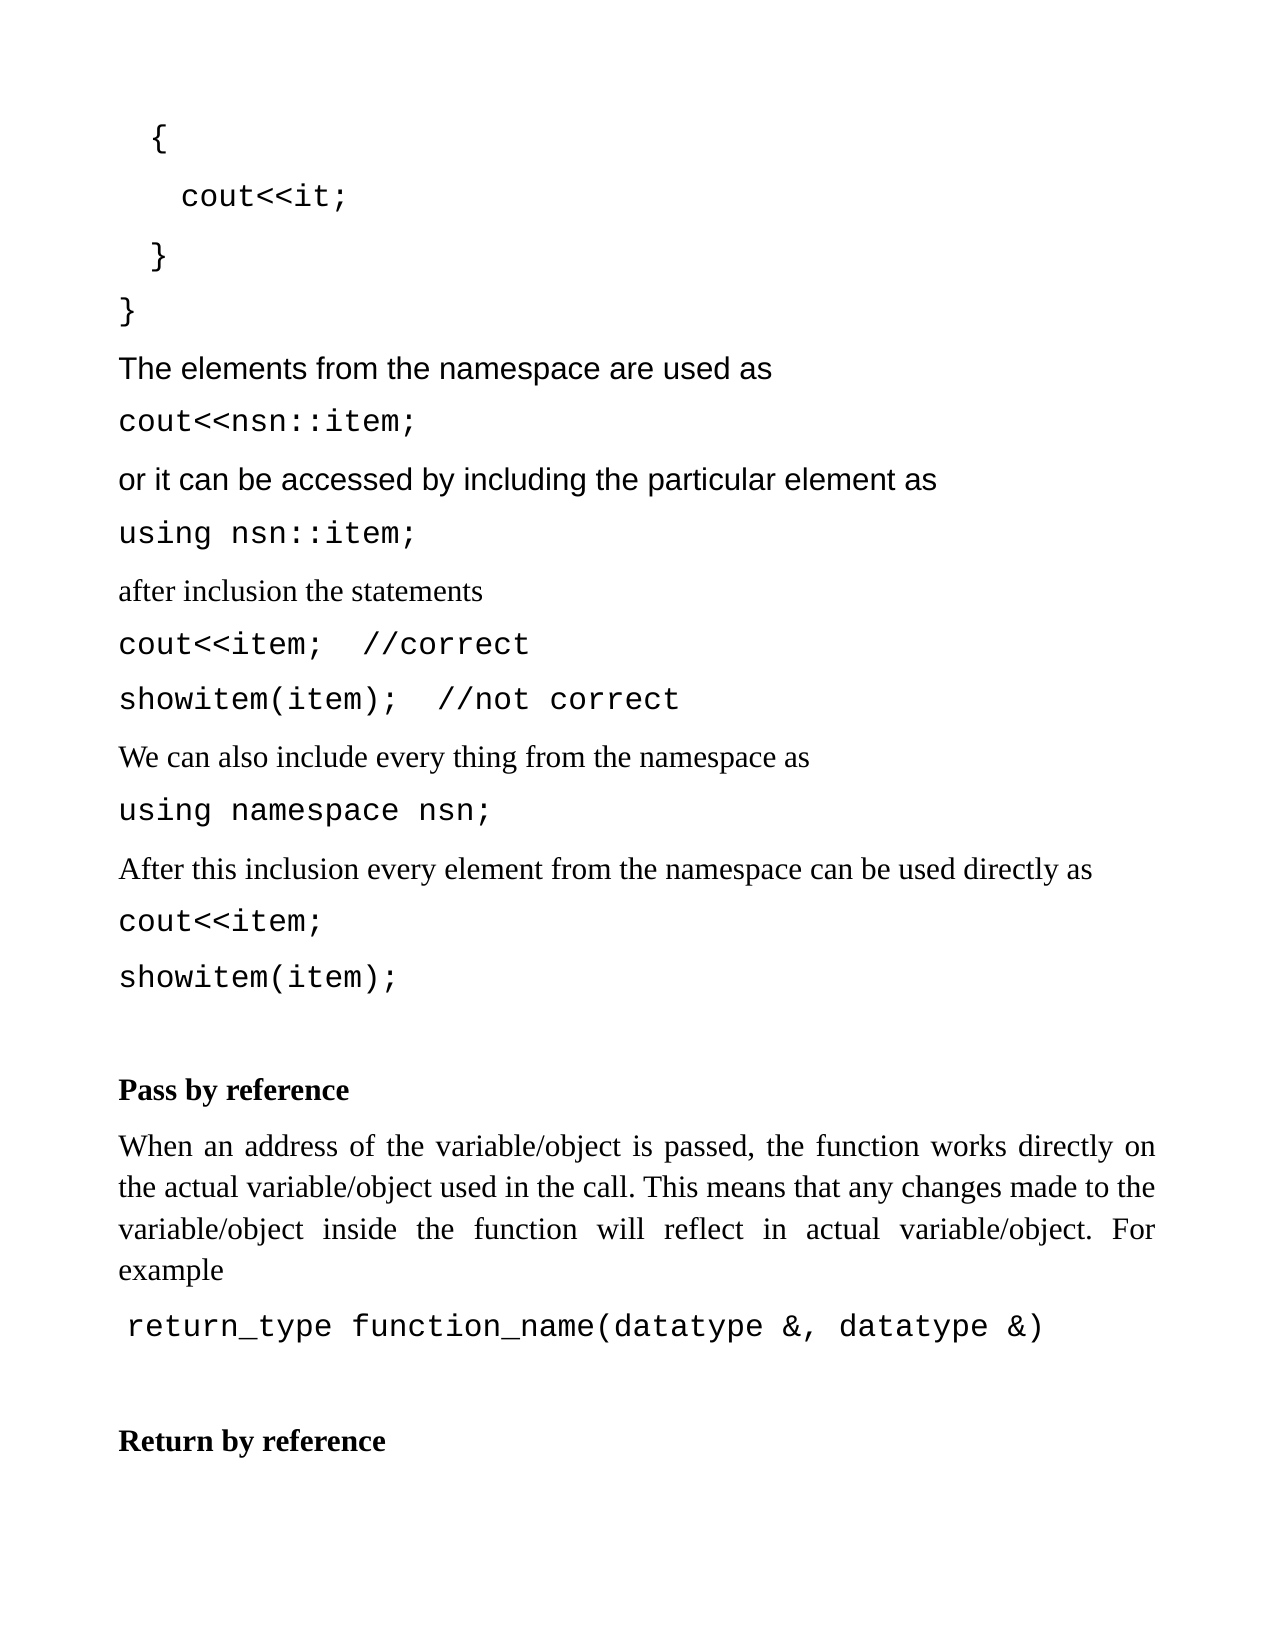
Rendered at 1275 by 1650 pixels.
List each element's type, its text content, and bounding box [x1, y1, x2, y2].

text return_type function_name(datatype &, datatype &) [118, 1307, 1157, 1346]
text Return by reference [118, 1422, 1157, 1458]
text When an address of the variable/object is passed, the function works directly on the actual variable/object used in the call. This means that any changes made to the variable/object inside the function will reflect in actual variable/object. For example [118, 1127, 1157, 1287]
text We can also include every thing from the namespace as [118, 739, 1157, 775]
text showitem(item); [118, 961, 1157, 996]
text { [118, 118, 1157, 157]
text using nsn::item; [118, 517, 1157, 552]
text } [118, 295, 1157, 330]
text The elements from the namespace are used as [118, 350, 1157, 386]
text cout<<item; //correct [118, 628, 1157, 663]
text using namespace nsn; [118, 794, 1157, 830]
text showitem(item); //not correct [118, 683, 1157, 719]
text Pass by reference [118, 1072, 1157, 1108]
text cout<<it; [118, 177, 1157, 216]
text After this inclusion every element from the namespace can be used directly as [118, 850, 1157, 886]
text } [118, 236, 1157, 274]
text or it can be accessed by including the particular element as [118, 461, 1157, 497]
text cout<<item; [118, 906, 1157, 941]
text after inclusion the statements [118, 572, 1157, 608]
text cout<<nsn::item; [118, 406, 1157, 441]
